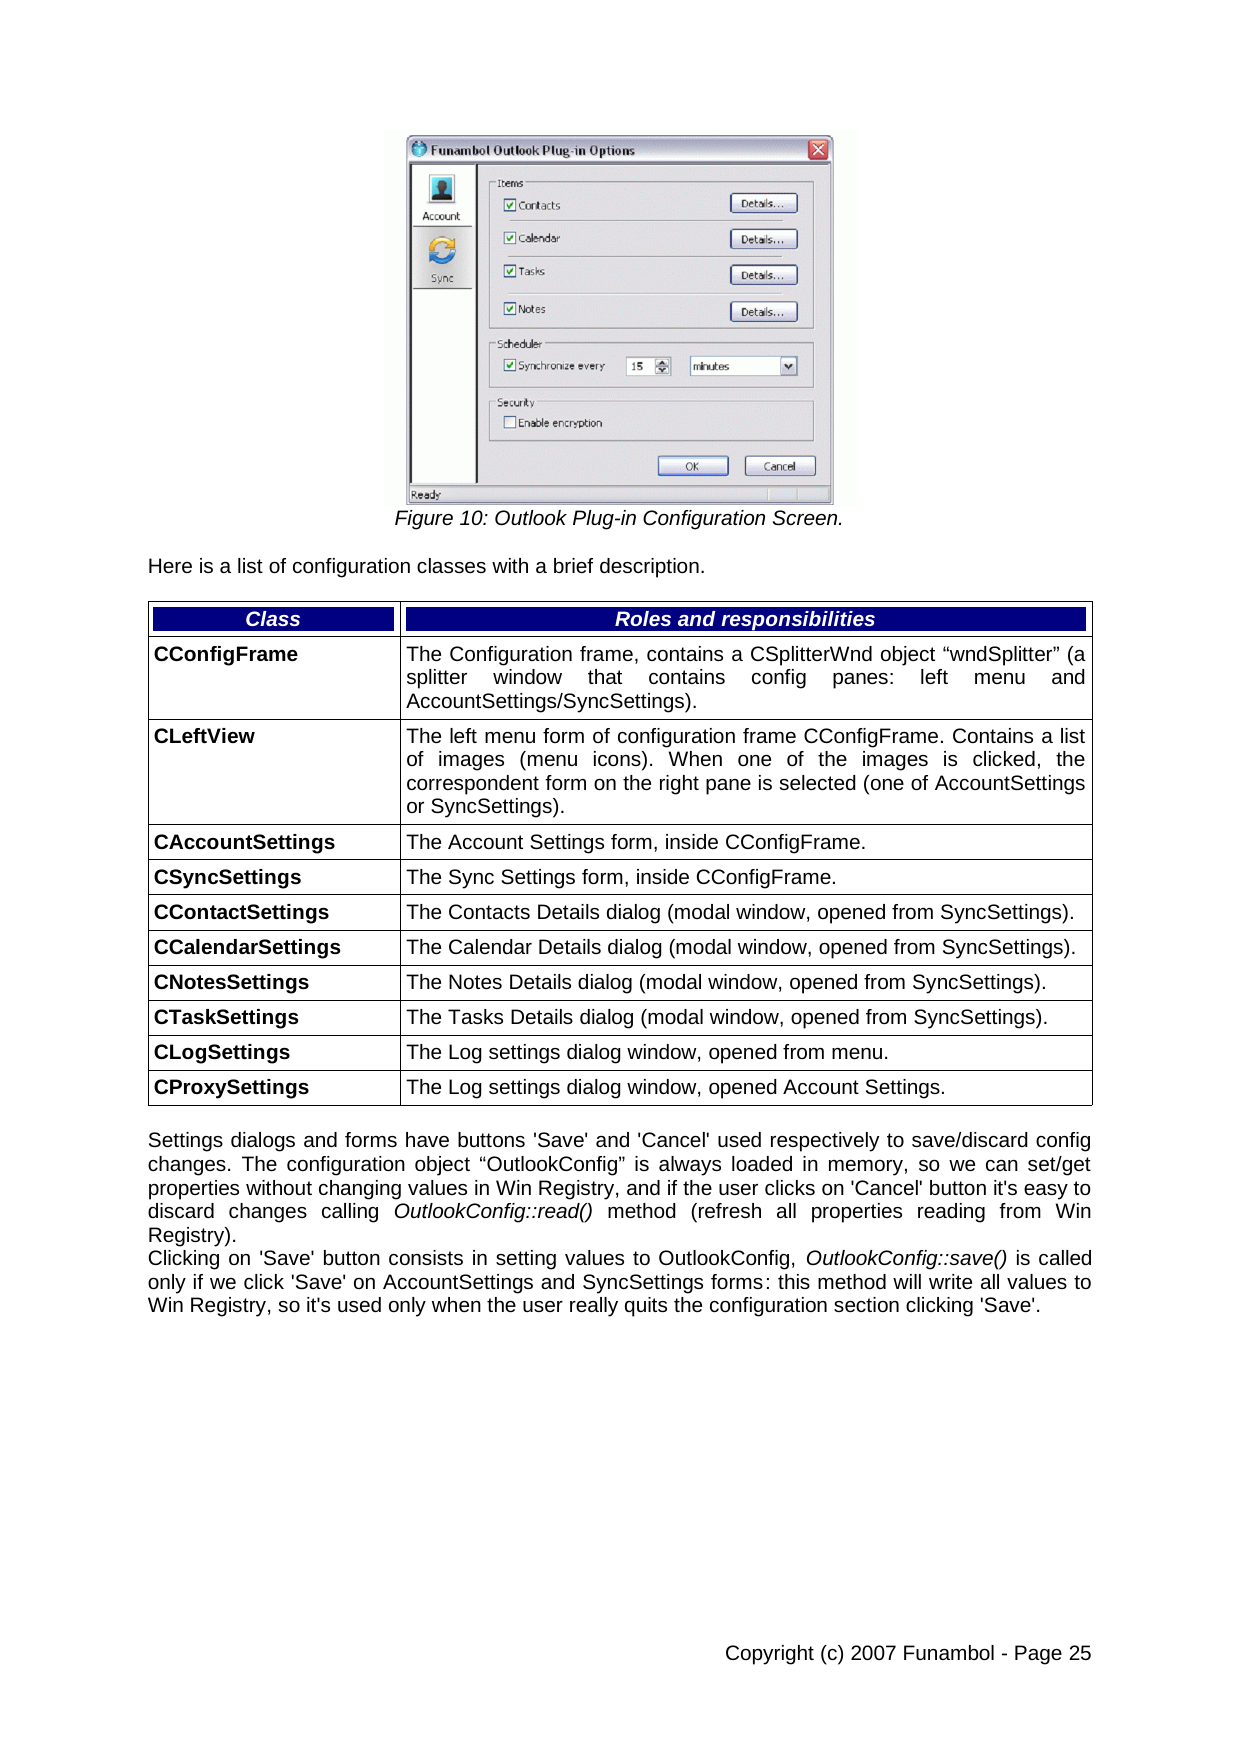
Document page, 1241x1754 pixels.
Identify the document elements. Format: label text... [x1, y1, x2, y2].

picture [383, 130, 857, 507]
table_cell The Log settings dialog window, opened from menu. [401, 1036, 1092, 1070]
table_cell CAccountSettings [149, 825, 400, 859]
table_cell CConfigFrame [149, 637, 400, 719]
table_cell The left menu form of configuration frame CConfigFrame. Contains a list of images (menu icons). When one of the images is clicked, the correspondent form on the right pane is selected (one of AccountSettings or SyncSettings). [401, 720, 1092, 824]
table_cell The Log settings dialog window, opened Account Settings. [401, 1071, 1092, 1105]
table_cell The Configuration frame, contains a CSplitterWnd object “wndSplitter” (a splitter window that contains config panes: left menu and AccountSettings/SyncSettings). [401, 637, 1092, 719]
table_header Class [149, 602, 400, 636]
table_cell CLogSettings [149, 1036, 400, 1070]
table_cell CSyncSettings [149, 860, 400, 894]
table_cell The Tasks Details dialog (modal window, opened from SyncSettings). [401, 1001, 1092, 1035]
table_cell CContactSettings [149, 895, 400, 930]
table_cell The Notes Details dialog (modal window, opened from SyncSettings). [401, 966, 1092, 1000]
table_cell The Account Settings form, inside CConfigFrame. [401, 825, 1092, 859]
text Figure 10: Outlook Plug-in Configuration Screen. [384, 507, 856, 530]
table_cell The Calendar Details dialog (modal window, opened from SyncSettings). [401, 931, 1092, 965]
table_cell CLeftView [149, 720, 400, 824]
table_cell CCalendarSettings [149, 931, 400, 965]
table_header Roles and responsibilities [401, 602, 1092, 636]
table_cell CProxySettings [149, 1071, 400, 1105]
table_cell CTaskSettings [149, 1001, 400, 1035]
table_cell CNotesSettings [149, 966, 400, 1000]
table_cell The Sync Settings form, inside CConfigFrame. [401, 860, 1092, 894]
text Settings dialogs and forms have buttons 'Save' and 'Cancel' used respectively to save/discard config changes. The configuration object “OutlookConfig” is always loaded in memory, so we can set/get properties without changing values in Win Registry, and if the user clicks on 'Cancel' button it's easy to discard changes calling OutlookConfig::read() method (refresh all properties reading from Win Registry). Clicking on 'Save' button consists in setting values to OutlookConfig, OutlookConfig::save() is called only if we click 'Save' on AccountSettings and SyncSettings forms: this method will write all values to Win Registry, so it's used only when the user really quits the configuration section clicking 'Save'. [148, 1129, 1093, 1317]
table_cell The Contacts Details dialog (modal window, opened from SyncSettings). [401, 895, 1092, 930]
text Here is a list of configuration classes with a brief description. [148, 118, 1093, 578]
